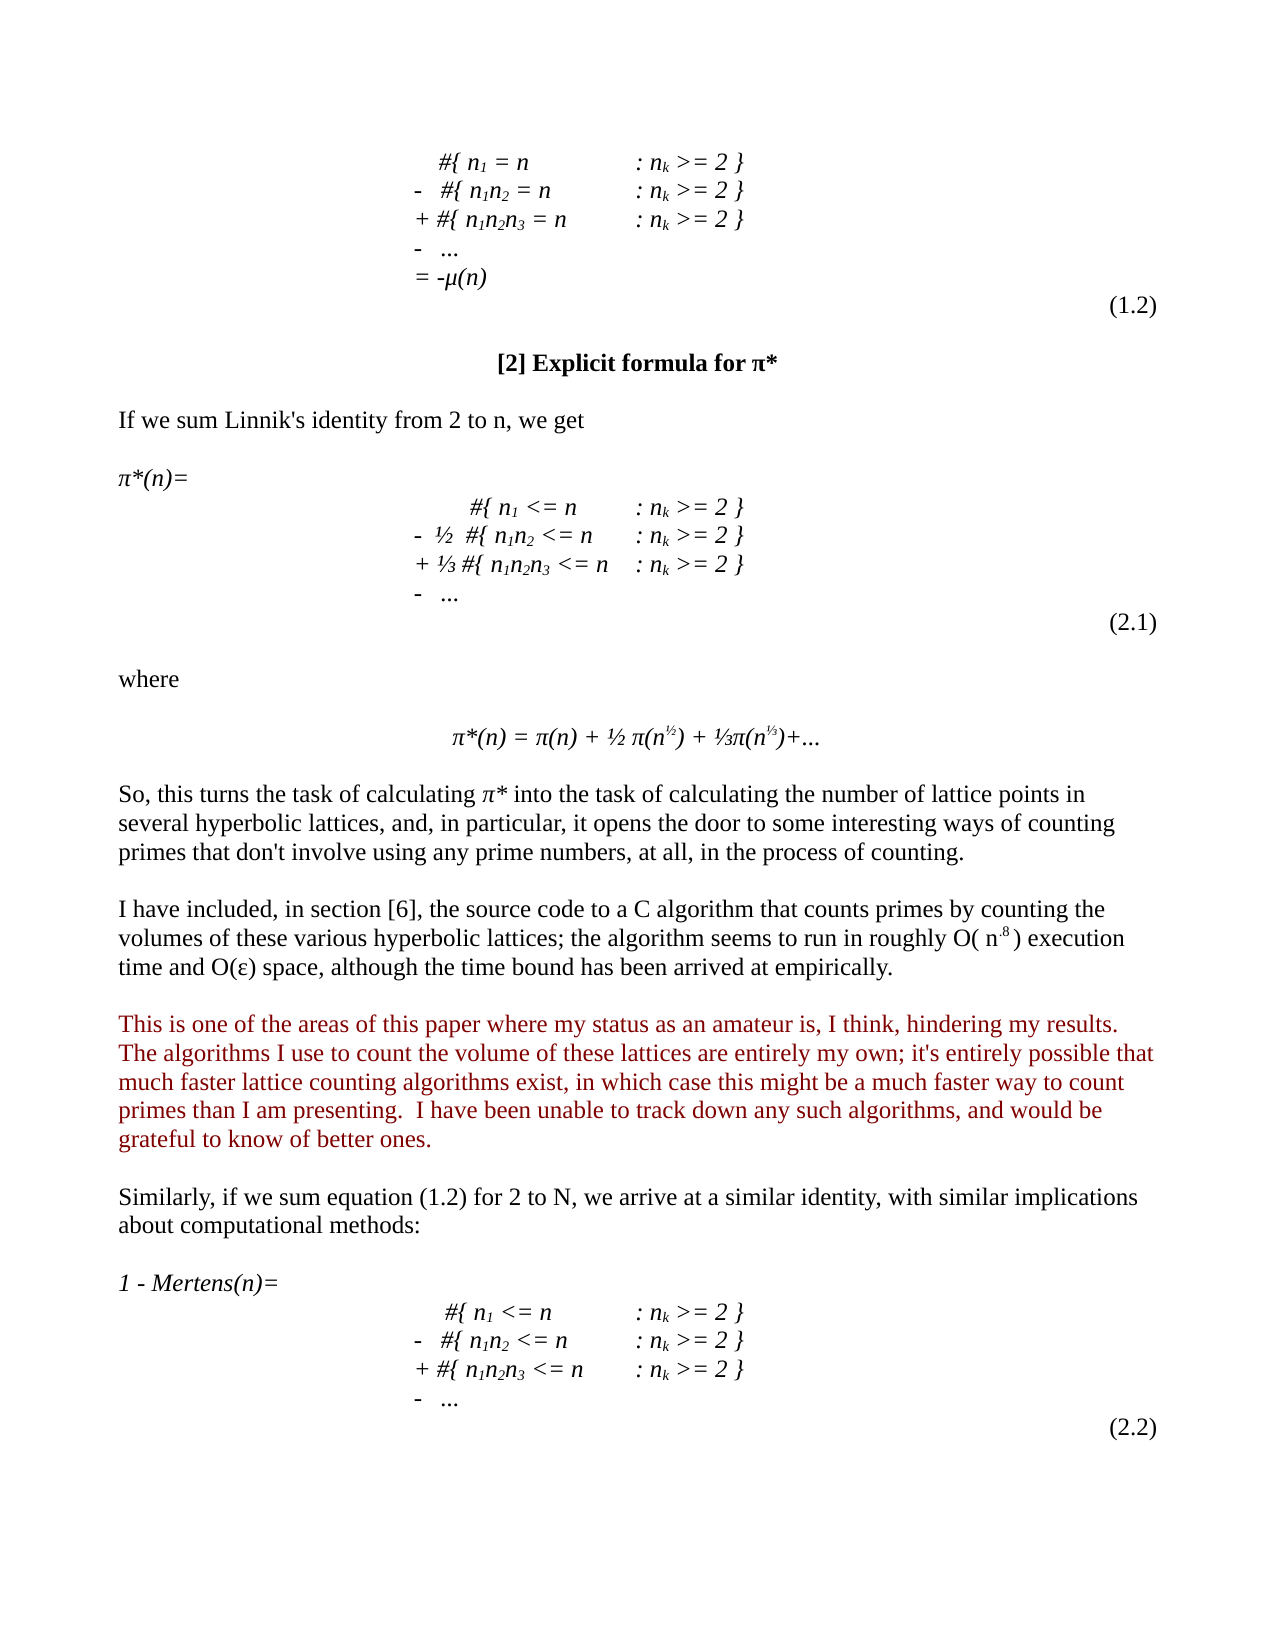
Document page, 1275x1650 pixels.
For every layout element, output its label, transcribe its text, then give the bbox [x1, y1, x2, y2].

text (2.1) [118, 607, 1157, 636]
text Similarly, if we sum equation (1.2) for 2 to N, we arrive at a similar identity, with similar implications about computational methods: [118, 1182, 1157, 1239]
text - #{ n1n2 = n : nk >= 2 } [118, 176, 1157, 204]
text This is one of the areas of this paper where my status as an amateur is, I think, hindering my results. The algorithms I use to count the volume of these lattices are entirely my own; it's entirely possible that much faster lattice counting algorithms exist, in which case this might be a much faster way to count primes than I am presenting. I have been unable to track down any such algorithms, and would be grateful to know of better ones. [118, 1009, 1157, 1153]
text where [118, 664, 1157, 693]
text - ... [118, 1383, 1157, 1412]
text = -μ(n) [118, 262, 1157, 291]
text #{ n1 <= n : nk >= 2 } [118, 492, 1157, 521]
text #{ n1 <= n : nk >= 2 } [118, 1297, 1157, 1326]
text So, this turns the task of calculating π* into the task of calculating the number of lattice points in several hyperbolic lattices, and, in particular, it opens the door to some interesting ways of counting primes that don't involve using any prime numbers, at all, in the process of counting. [118, 779, 1157, 866]
text - ½ #{ n1n2 <= n : nk >= 2 } [118, 521, 1157, 549]
text + #{ n1n2n3 <= n : nk >= 2 } [118, 1354, 1157, 1383]
text + #{ n1n2n3 = n : nk >= 2 } [118, 204, 1157, 233]
text #{ n1 = n : nk >= 2 } [118, 147, 1157, 176]
text If we sum Linnik's identity from 2 to n, we get [118, 406, 1157, 434]
text π*(n) = π(n) + ½ π(n½) + ⅓π(n⅓)+... [118, 722, 1157, 751]
text (2.2) [118, 1412, 1157, 1441]
text [2] Explicit formula for π* [118, 348, 1157, 377]
text - #{ n1n2 <= n : nk >= 2 } [118, 1326, 1157, 1354]
text + ⅓ #{ n1n2n3 <= n : nk >= 2 } [118, 549, 1157, 578]
text (1.2) [118, 291, 1157, 319]
text π*(n)= [118, 463, 1157, 492]
text I have included, in section [6], the source code to a C algorithm that counts primes by counting the volumes of these various hyperbolic lattices; the algorithm seems to run in roughly O( n.8 ) execution time and O(ε) space, although the time bound has been arrived at empirically. [118, 894, 1157, 981]
text - ... [118, 578, 1157, 607]
text - ... [118, 233, 1157, 262]
text 1 - Mertens(n)= [118, 1268, 1157, 1297]
